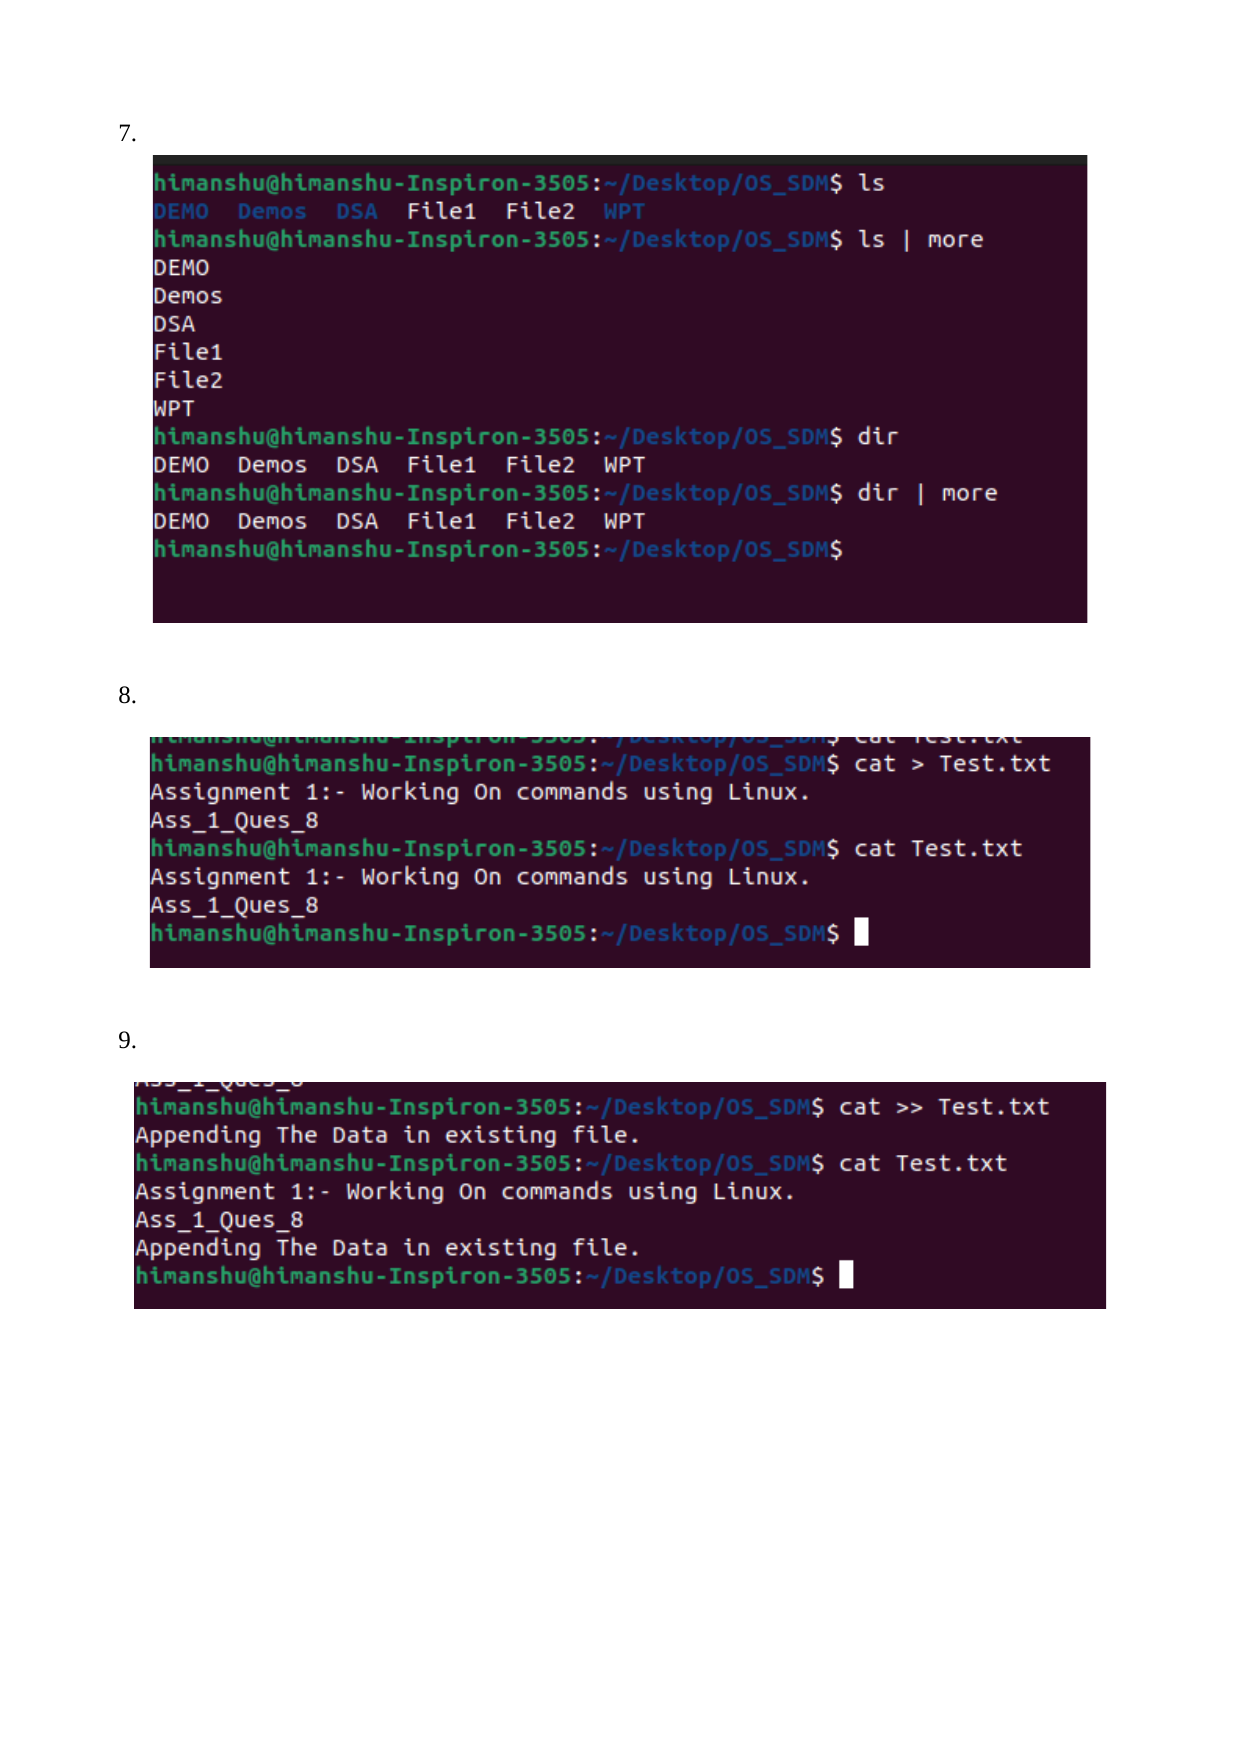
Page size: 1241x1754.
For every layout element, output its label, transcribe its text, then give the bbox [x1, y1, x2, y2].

picture [152, 155, 1088, 623]
picture [134, 1082, 1107, 1309]
text 9. [118, 1025, 1122, 1053]
text 8. [118, 680, 1122, 709]
picture [149, 737, 1091, 968]
text 7. [118, 118, 1122, 147]
